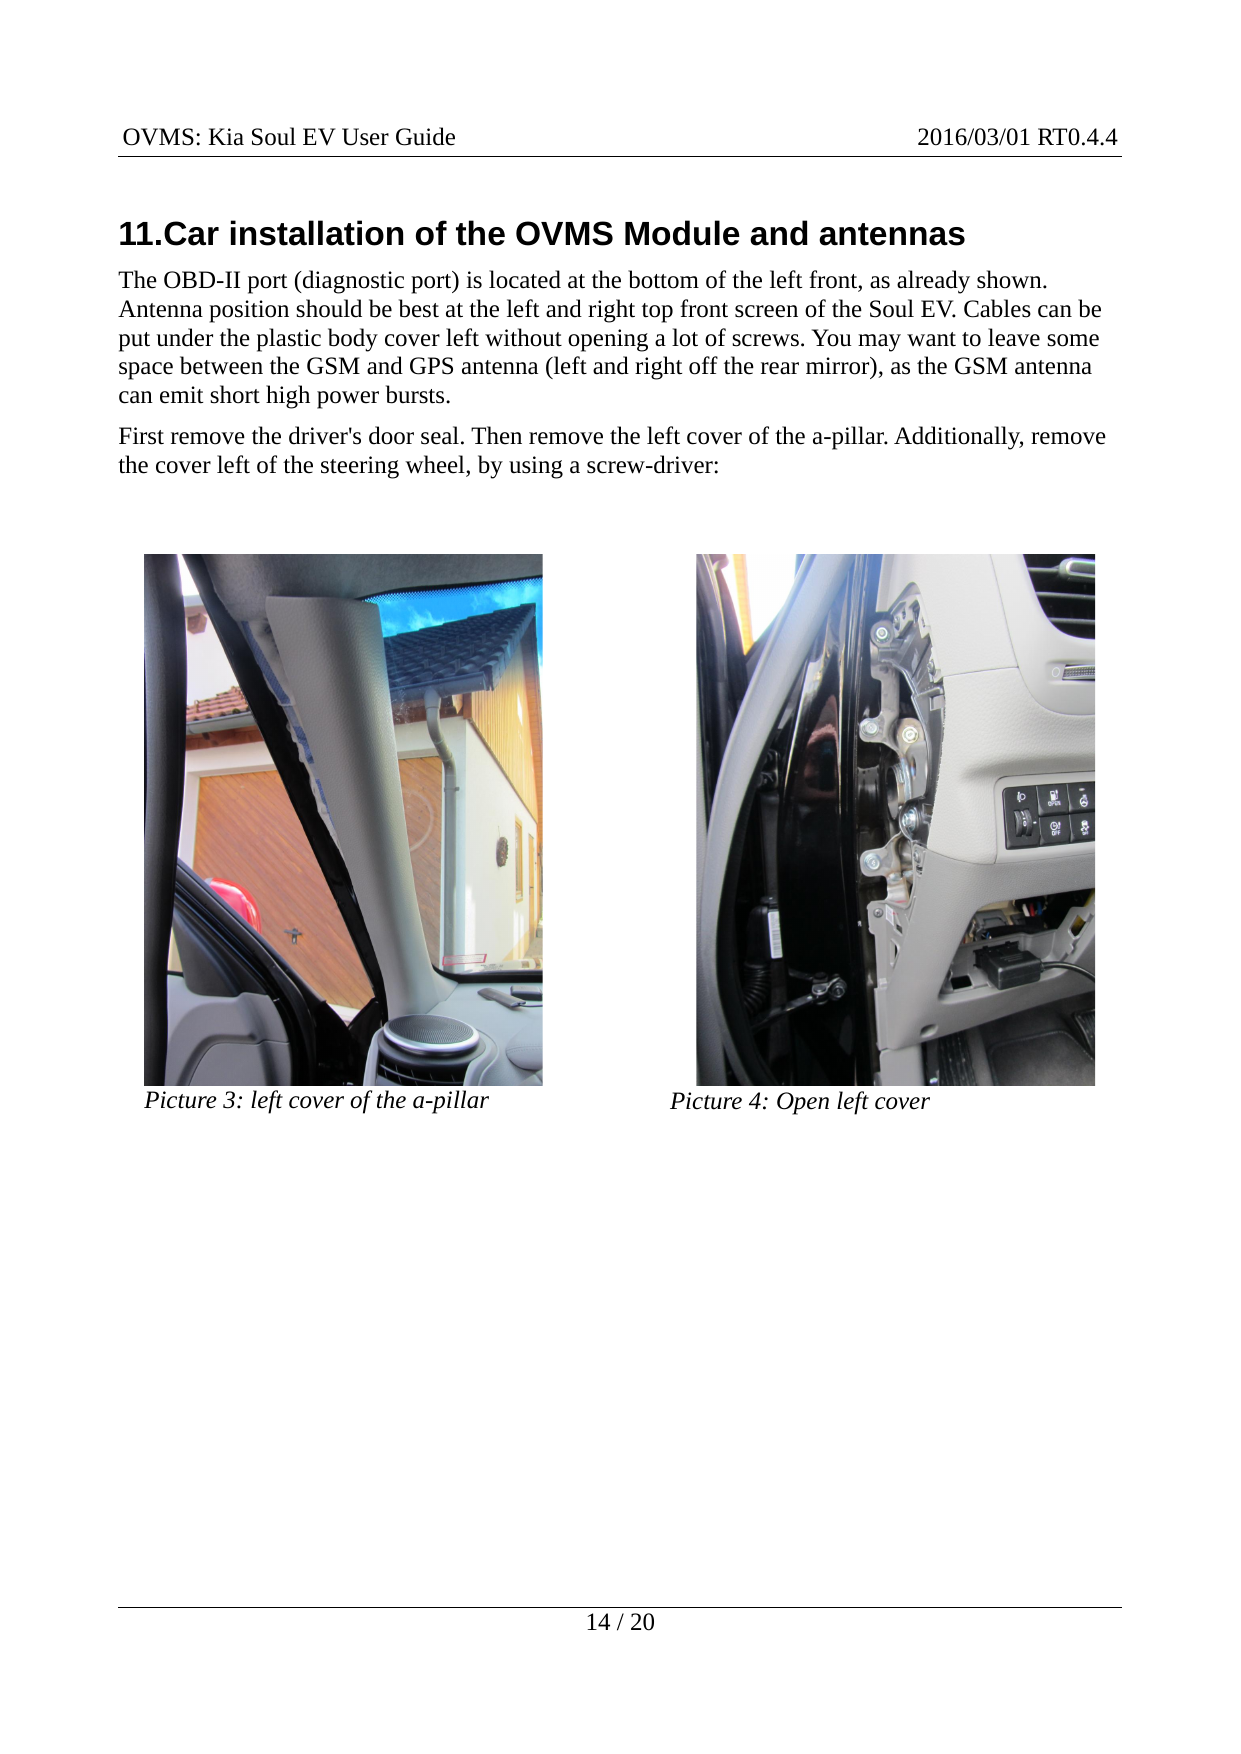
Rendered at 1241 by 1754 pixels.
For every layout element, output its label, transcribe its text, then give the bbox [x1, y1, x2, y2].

text The OBD-II port (diagnostic port) is located at the bottom of the left front, as already shown. Antenna position should be best at the left and right top front screen of the Soul EV. Cables can be put under the plastic body cover left without opening a lot of screws. You may want to leave some space between the GSM and GPS antenna (left and right off the rear mirror), as the GSM antenna can emit short high power bursts. [118, 265, 1122, 409]
subtitle Car installation of the OVMS Module and antennas [118, 214, 1122, 253]
text Picture 4: Open left cover [670, 554, 1122, 1115]
picture [144, 554, 543, 1086]
picture [696, 554, 1096, 1086]
text First remove the driver's door seal. Then remove the left cover of the a-pillar. Additionally, remove the cover left of the steering wheel, by using a screw-driver: [118, 421, 1122, 479]
text Picture 3: left cover of the a-pillar [144, 1086, 543, 1114]
